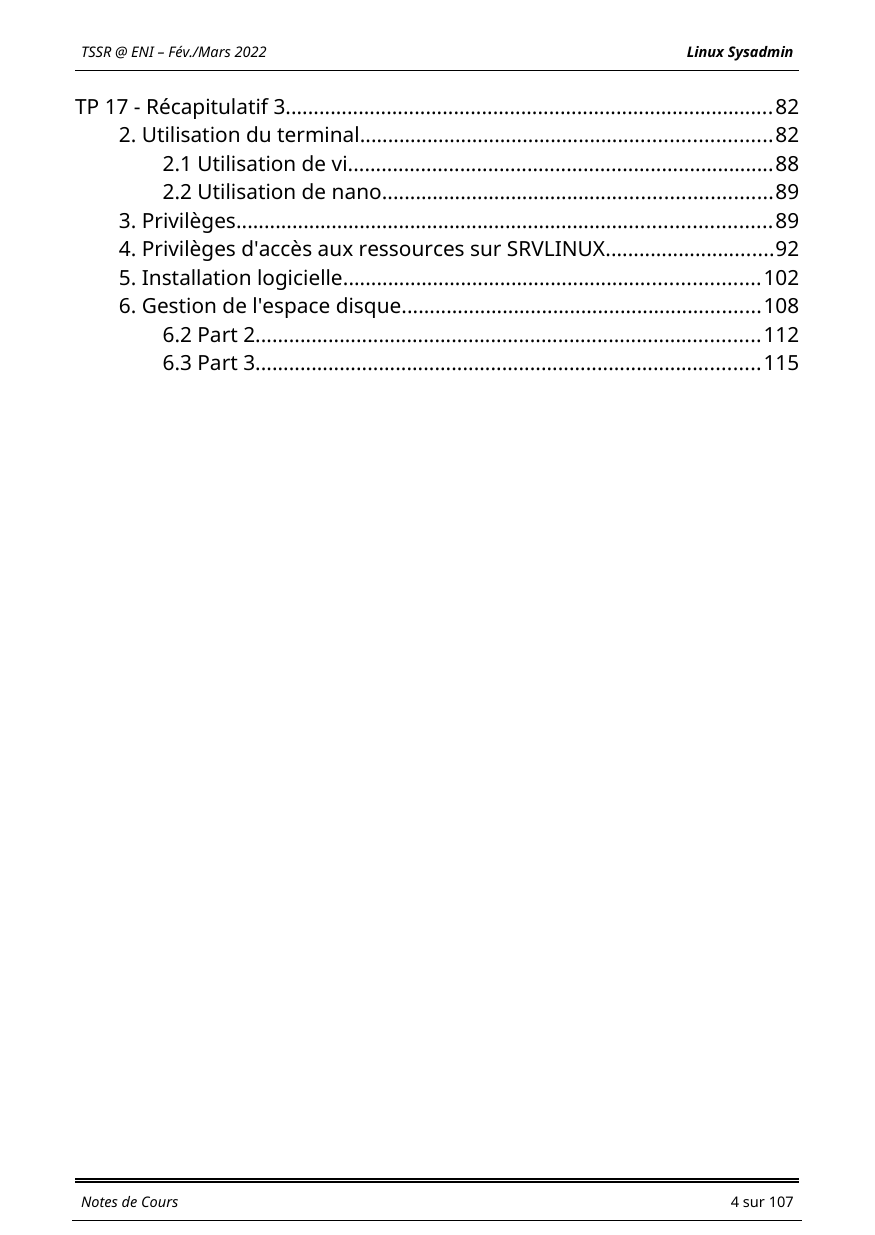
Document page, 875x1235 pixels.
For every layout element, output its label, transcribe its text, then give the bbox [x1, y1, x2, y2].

text 6. Gestion de l'espace disque 108 [119, 291, 799, 320]
text 2.1 Utilisation de vi 88 [162, 149, 799, 177]
text 2. Utilisation du terminal 82 [119, 121, 799, 149]
text 5. Installation logicielle 102 [119, 263, 799, 291]
text TP 17 - Récapitulatif 3 82 [75, 92, 799, 121]
text 6.2 Part 2 112 [162, 320, 799, 348]
text 4. Privilèges d'accès aux ressources sur SRVLINUX 92 [119, 234, 799, 263]
text 6.3 Part 3 115 [162, 348, 799, 377]
text 2.2 Utilisation de nano 89 [162, 177, 799, 206]
text 3. Privilèges 89 [119, 206, 799, 234]
